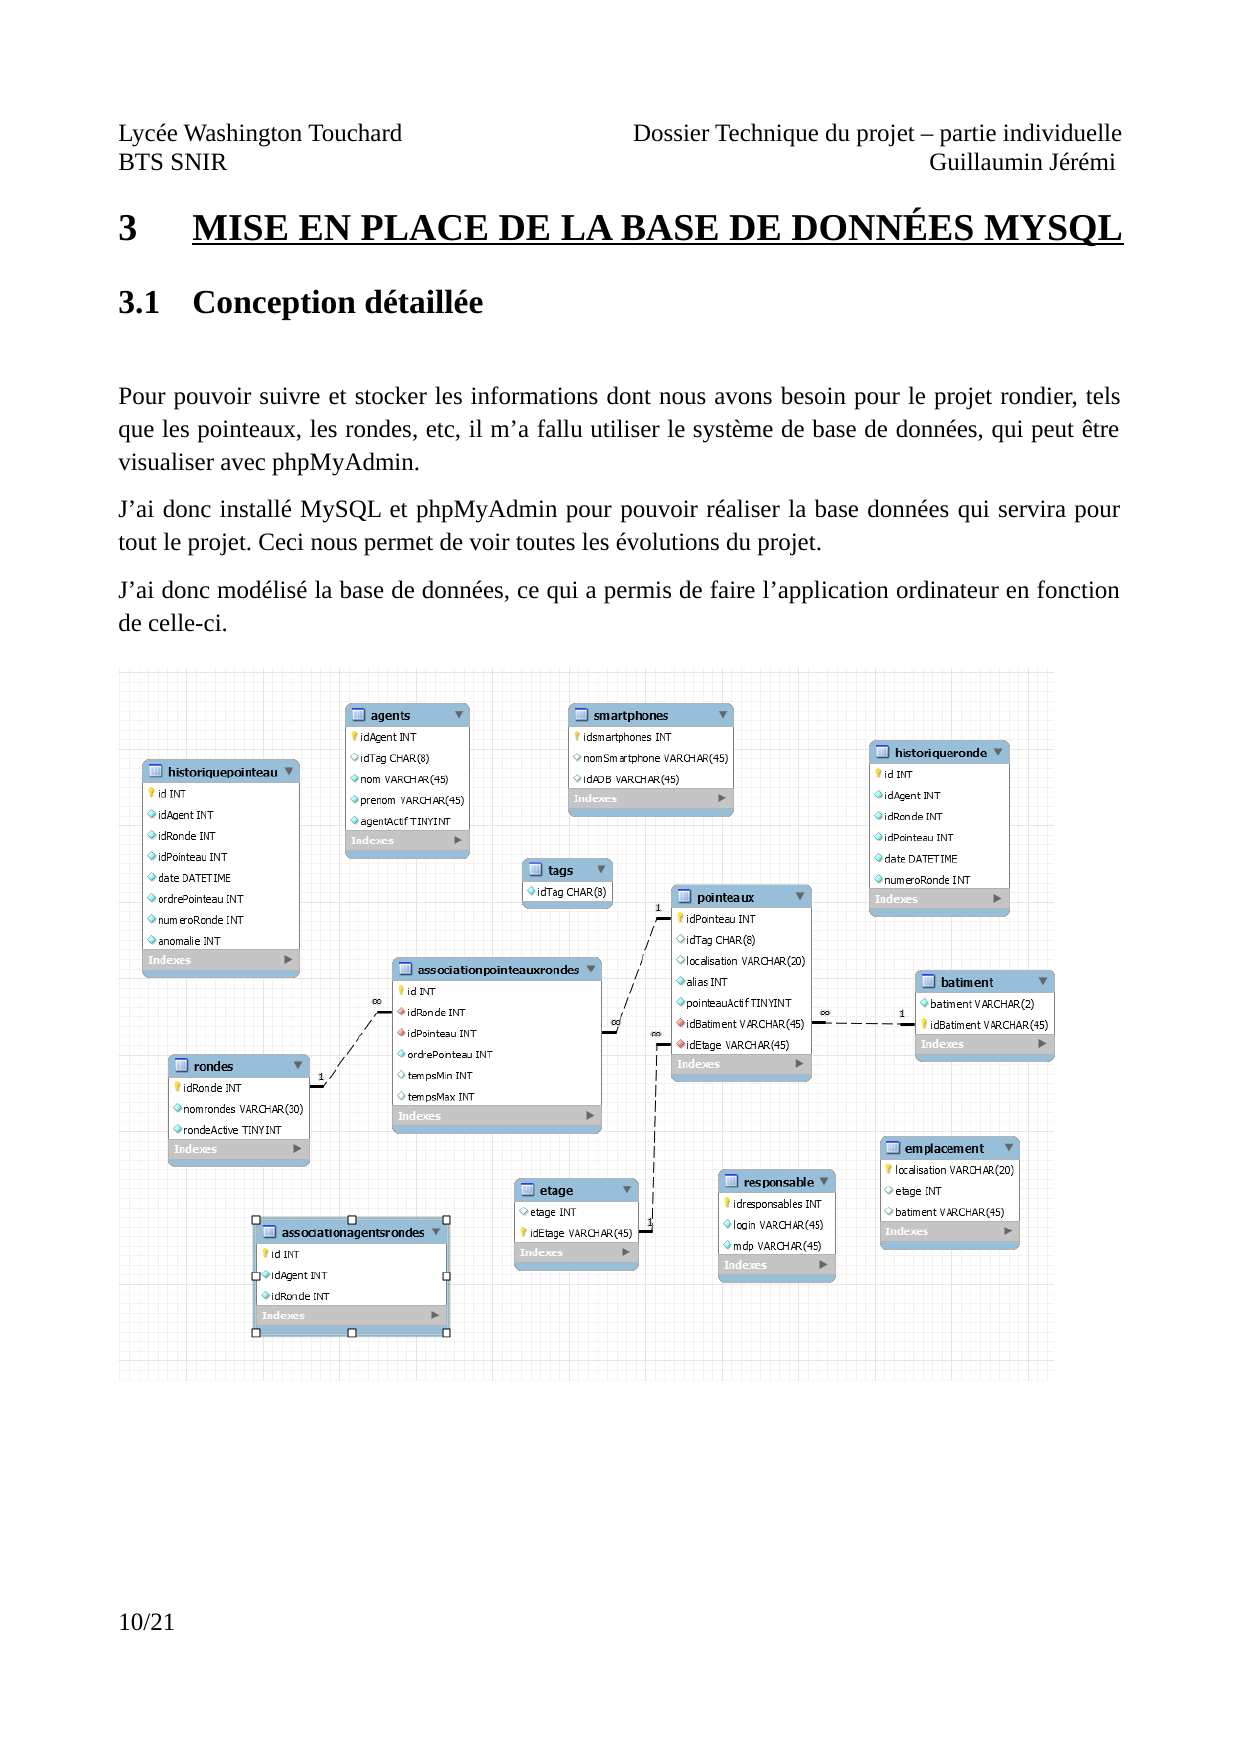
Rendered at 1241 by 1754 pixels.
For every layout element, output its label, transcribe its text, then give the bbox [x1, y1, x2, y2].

text Pour pouvoir suivre et stocker les informations dont nous avons besoin pour le projet rondier, tels que les pointeaux, les rondes, etc, il m’a fallu utiliser le système de base de données, qui peut être visualiser avec phpMyAdmin. [118, 381, 1122, 476]
subtitle Conception détaillée [118, 282, 1122, 321]
picture [118, 668, 1123, 1381]
text J’ai donc installé MySQL et phpMyAdmin pour pouvoir réaliser la base données qui servira pour tout le projet. Ceci nous permet de voir toutes les évolutions du projet. [118, 494, 1122, 556]
text J’ai donc modélisé la base de données, ce qui a permis de faire l’application ordinateur en fonction de celle-ci. [118, 575, 1122, 637]
subtitle MISE EN PLACE DE LA BASE DE DONNÉES MYSQL [118, 205, 1122, 249]
